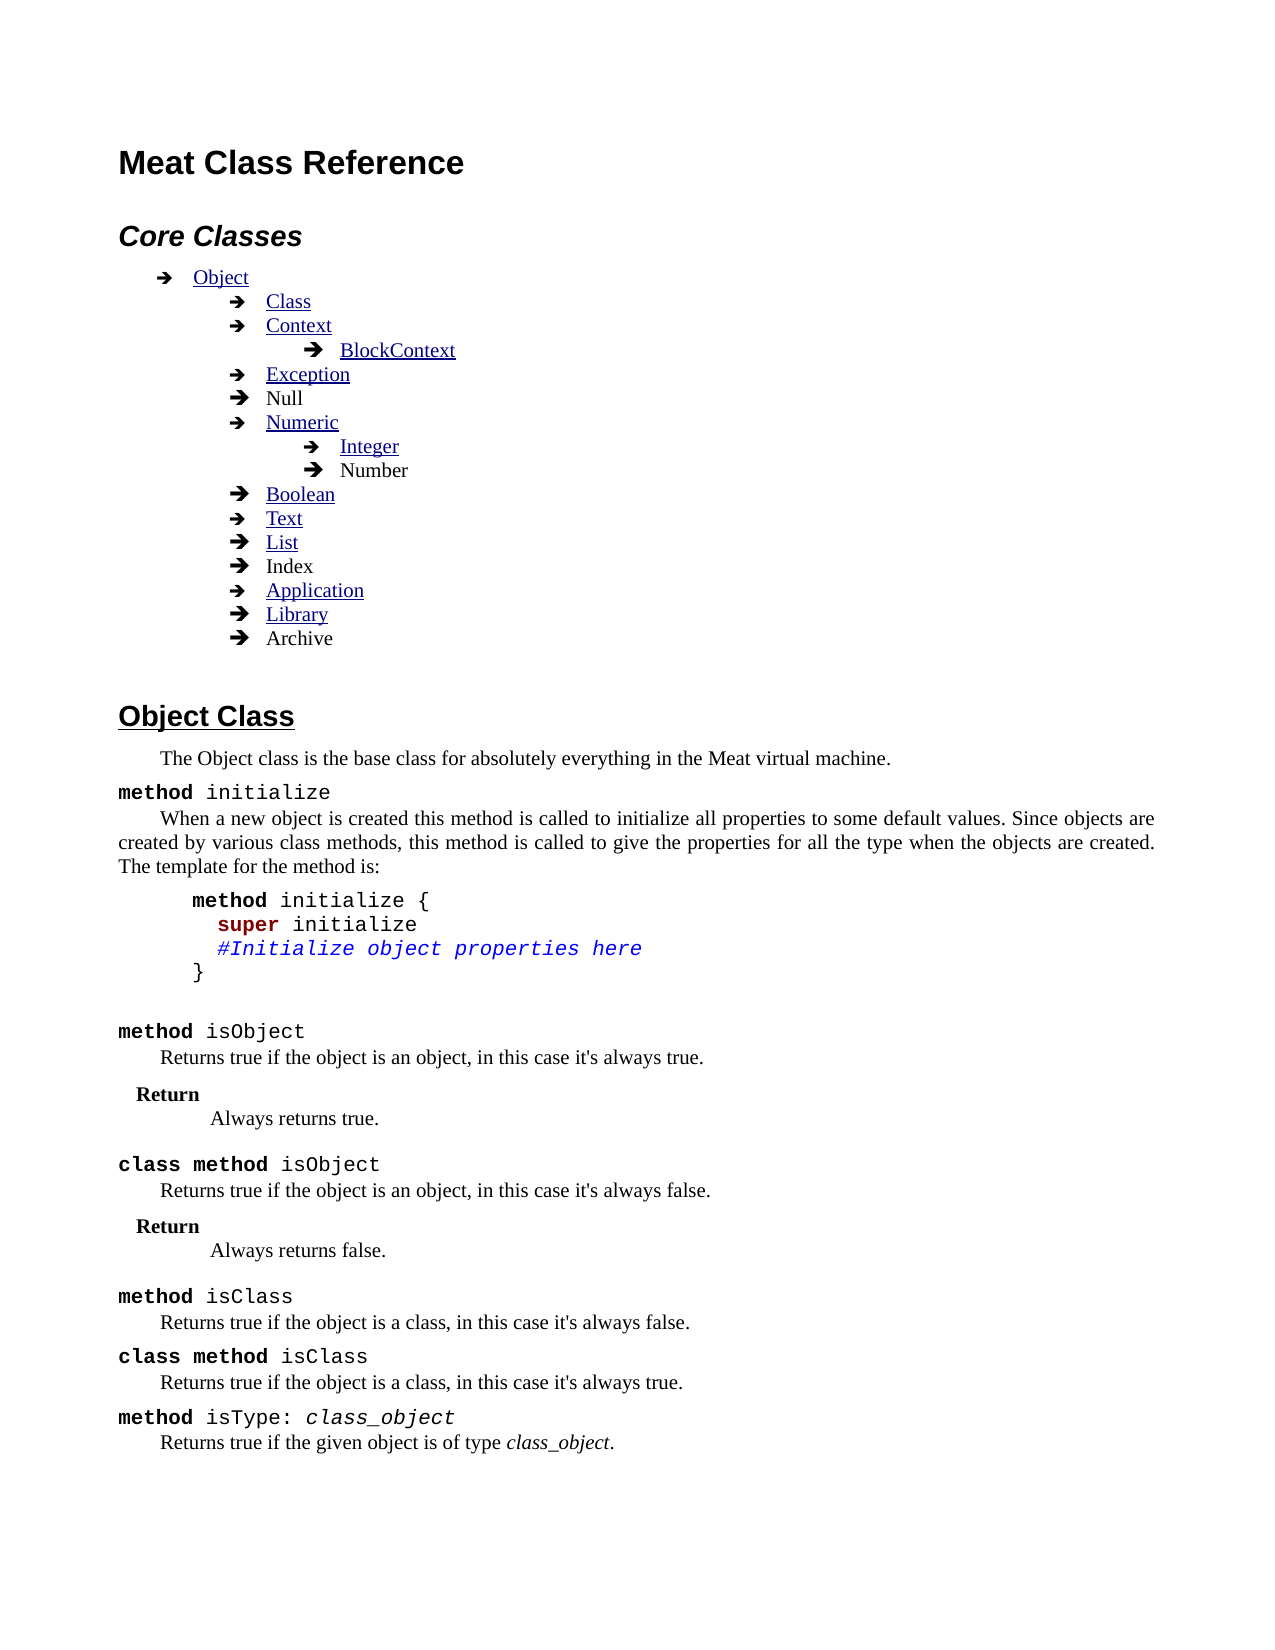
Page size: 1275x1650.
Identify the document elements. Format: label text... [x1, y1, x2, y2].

list Class [228, 289, 1157, 313]
list Library [228, 602, 1157, 626]
subtitle Object Class [118, 699, 1157, 733]
text method isType: class_object [118, 1407, 1157, 1430]
list Text [228, 506, 1157, 530]
text When a new object is created this method is called to initialize all properties to some default values. Since objects are created by various class methods, this method is called to give the properties for all the type when the objects are created. The template for the method is: [118, 806, 1157, 878]
text super initialize [192, 914, 1157, 938]
list BlockContext [302, 337, 1157, 362]
subtitle Meat Class Reference [118, 143, 1157, 182]
text Return [136, 1214, 1157, 1238]
text method isClass [118, 1286, 1157, 1310]
text Returns true if the object is an object, in this case it's always false. [118, 1177, 1157, 1202]
list Integer [302, 434, 1157, 458]
text Return [136, 1082, 1157, 1106]
list Index [228, 554, 1157, 578]
list Context [228, 313, 1157, 337]
text class method isClass [118, 1346, 1157, 1370]
text Returns true if the object is an object, in this case it's always true. [118, 1045, 1157, 1069]
list Boolean [228, 482, 1157, 506]
list Numeric [228, 410, 1157, 434]
list Number [302, 458, 1157, 482]
subtitle Core Classes [118, 219, 1157, 253]
text class method isObject [118, 1154, 1157, 1177]
text Returns true if the object is a class, in this case it's always false. [118, 1310, 1157, 1334]
text method initialize [118, 782, 1157, 806]
text #Initialize object properties here [192, 938, 1157, 961]
text The Object class is the base class for absolutely everything in the Meat virtual machine. [118, 745, 1157, 769]
text method initialize { [118, 890, 1157, 914]
list Archive [228, 626, 1157, 650]
list Object [156, 265, 1157, 289]
text Returns true if the given object is of type class_object. [118, 1430, 1157, 1454]
list Null [228, 386, 1157, 410]
text Always returns false. [136, 1238, 1157, 1262]
text Returns true if the object is a class, in this case it's always true. [118, 1370, 1157, 1394]
list Exception [228, 362, 1157, 386]
text } [118, 961, 1157, 985]
list Application [228, 578, 1157, 602]
list List [228, 530, 1157, 554]
text Always returns true. [136, 1106, 1157, 1130]
text method isObject [118, 1021, 1157, 1045]
